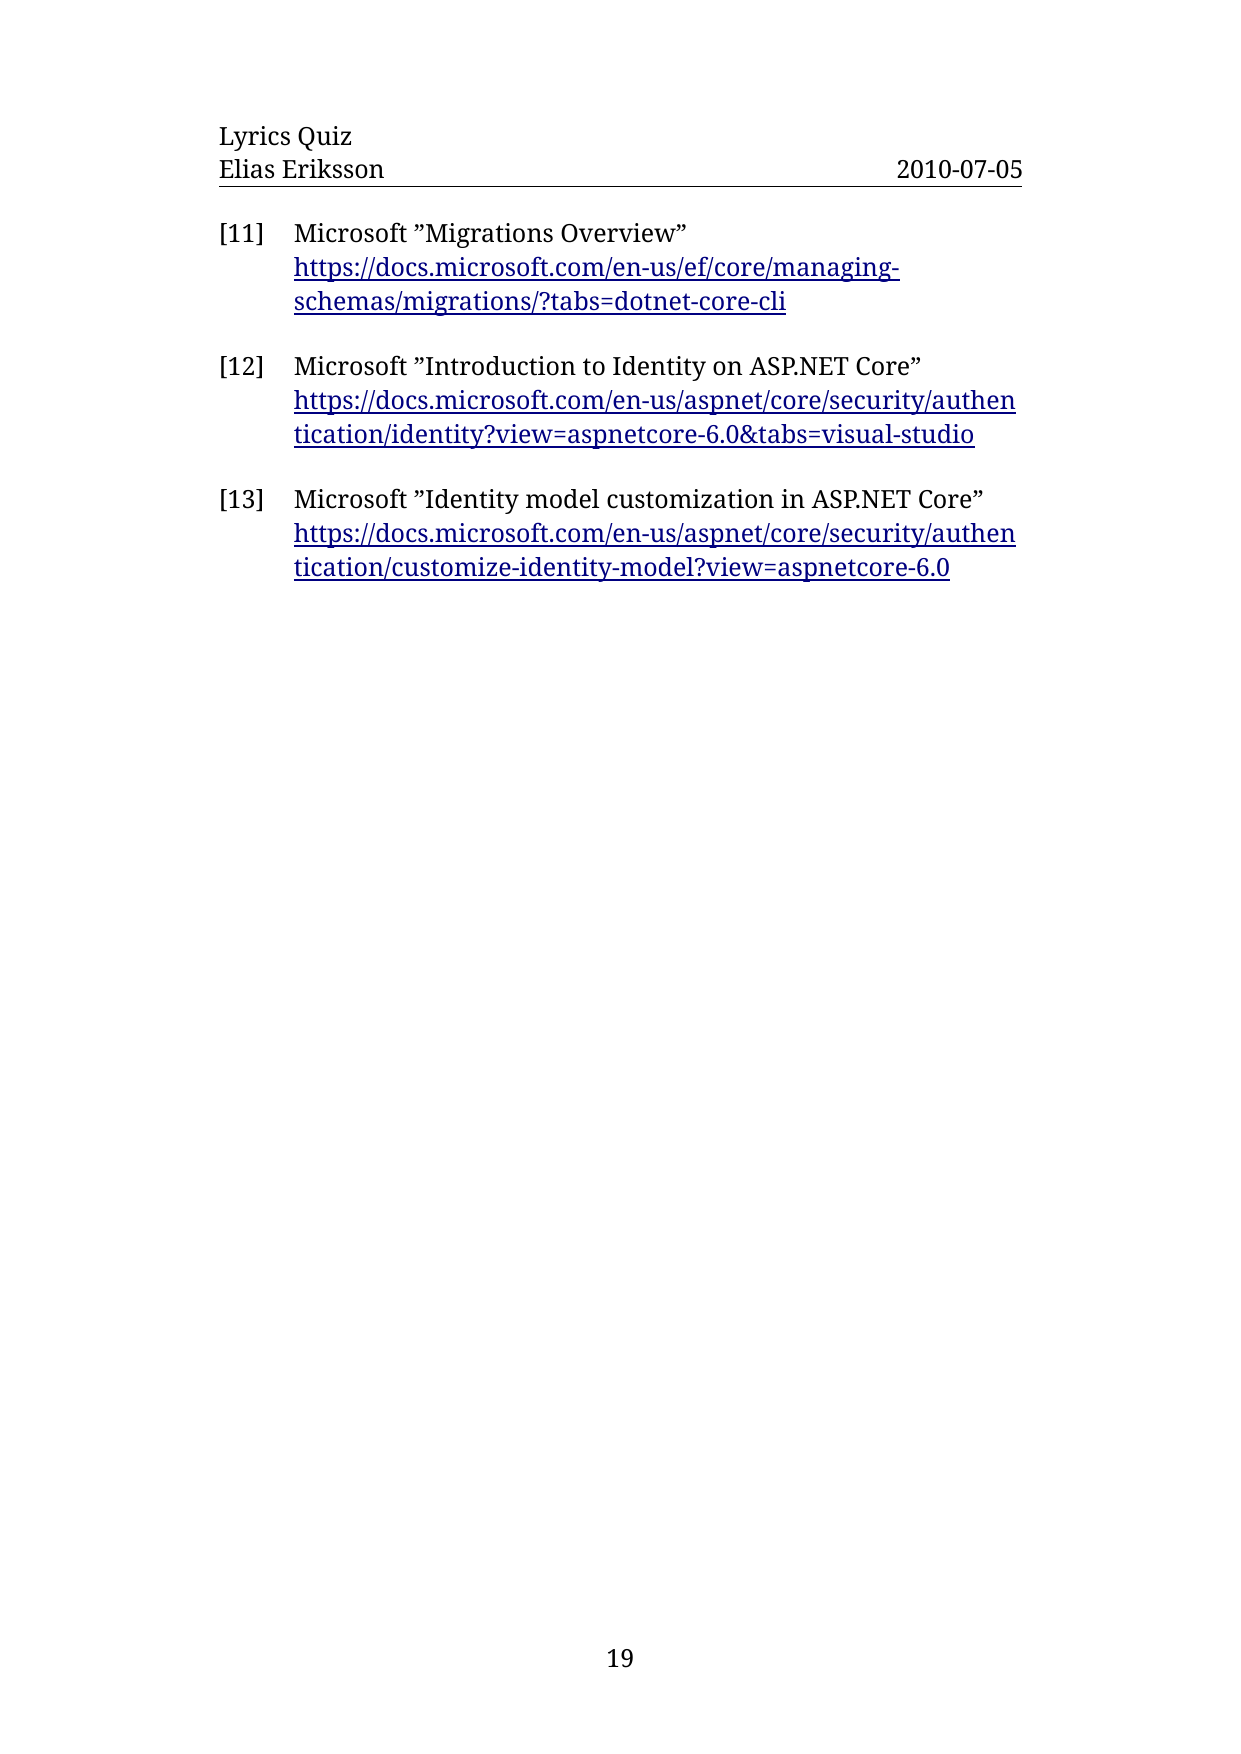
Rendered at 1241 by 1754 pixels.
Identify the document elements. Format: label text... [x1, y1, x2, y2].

list Microsoft ”Migrations Overview” https://docs.microsoft.com/en-us/ef/core/managing-schemas/migrations/?tabs=dotnet-core-cli [218, 216, 1022, 318]
list Microsoft ”Introduction to Identity on ASP.NET Core” https://docs.microsoft.com/en-us/aspnet/core/security/authentication/identity?view=aspnetcore-6.0&tabs=visual-studio [218, 349, 1022, 451]
list Microsoft ”Identity model customization in ASP.NET Core” https://docs.microsoft.com/en-us/aspnet/core/security/authentication/customize-identity-model?view=aspnetcore-6.0 [218, 482, 1022, 584]
